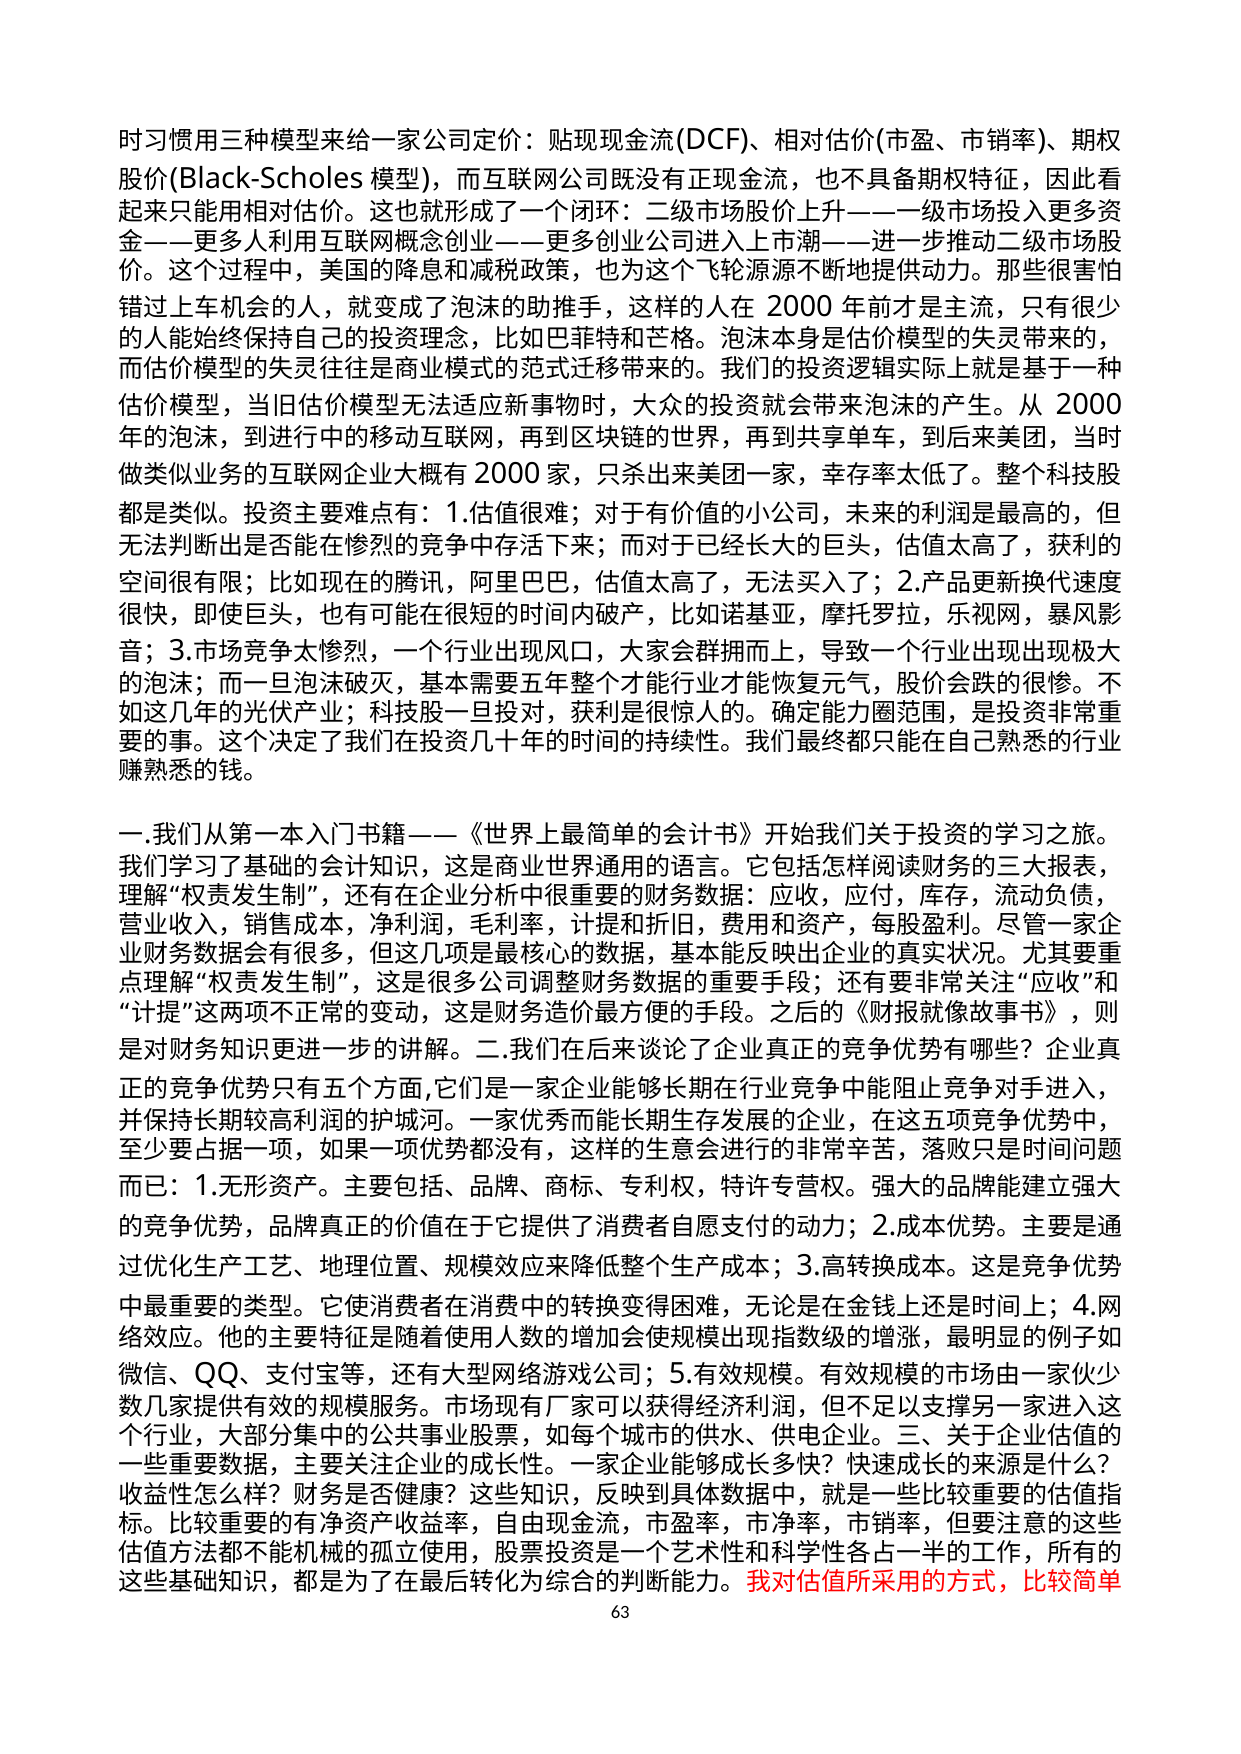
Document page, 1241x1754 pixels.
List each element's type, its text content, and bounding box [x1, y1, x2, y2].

text 一.我们从第一本入门书籍——《世界上最简单的会计书》开始我们关于投资的学习之旅。我们学习了基础的会计知识，这是商业世界通用的语言。它包括怎样阅读财务的三大报表，理解“权责发生制”，还有在企业分析中很重要的财务数据：应收，应付，库存，流动负债，营业收入，销售成本，净利润，毛利率，计提和折旧，费用和资产，每股盈利。尽管一家企业财务数据会有很多，但这几项是最核心的数据，基本能反映出企业的真实状况。尤其要重点理解“权责发生制”，这是很多公司调整财务数据的重要手段；还有要非常关注“应收”和“计提”这两项不正常的变动，这是财务造价最方便的手段。之后的《财报就像故事书》，则是对财务知识更进一步的讲解。二.我们在后来谈论了企业真正的竞争优势有哪些？企业真正的竞争优势只有五个方面,它们是一家企业能够长期在行业竞争中能阻止竞争对手进入，并保持长期较高利润的护城河。一家优秀而能长期生存发展的企业，在这五项竞争优势中，至少要占据一项，如果一项优势都没有，这样的生意会进行的非常辛苦，落败只是时间问题而已：1.无形资产。主要包括、品牌、商标、专利权，特许专营权。强大的品牌能建立强大的竞争优势，品牌真正的价值在于它提供了消费者自愿支付的动力；2.成本优势。主要是通过优化生产工艺、地理位置、规模效应来降低整个生产成本；3.高转换成本。这是竞争优势中最重要的类型。它使消费者在消费中的转换变得困难，无论是在金钱上还是时间上；4.网络效应。他的主要特征是随着使用人数的增加会使规模出现指数级的增涨，最明显的例子如微信、QQ、支付宝等，还有大型网络游戏公司；5.有效规模。有效规模的市场由一家伙少数几家提供有效的规模服务。市场现有厂家可以获得经济利润，但不足以支撑另一家进入这个行业，大部分集中的公共事业股票，如每个城市的供水、供电企业。三、关于企业估值的一些重要数据，主要关注企业的成长性。一家企业能够成长多快？快速成长的来源是什么？收益性怎么样？财务是否健康？这些知识，反映到具体数据中，就是一些比较重要的估值指标。比较重要的有净资产收益率，自由现金流，市盈率，市净率，市销率，但要注意的这些估值方法都不能机械的孤立使用，股票投资是一个艺术性和科学性各占一半的工作，所有的这些基础知识，都是为了在最后转化为综合的判断能力。我对估值所采用的方式，比较简单 [118, 812, 1122, 1596]
text 他说，投资决策的关键不是看一个行业可以给社会带来多大的影响、可以增长多少，而是研究特定公司、资产的优势和持续性。巴菲特举了两个行业的例子，一个是飞机，一个是汽车。这是两个好行业，却不代表它能让你赚钱。以汽车为例，美国历史上总共诞生过 2000 家汽车制造商，它们的产品极大地改变了生活，然而到了今天， 2000 家只剩下 3 家。飞机行业的命运也是一样的。所以“与其投资汽车，不如看空马匹。因为前者赚不了钱，后者反而可以”。带着这个问题，通过研究 2000 年的互联网泡沫，我们发现了不少有趣的问题。1991 年，万维网标准落地，互联网作为一种颠覆式创新，成为生活必需品。与互联网有关的 3 个行业，网络基建、工具软件、门户网站，在二级市场上受到资本大力追捧。投行当时习惯用三种模型来给一家公司定价：贴现现金流(DCF)、相对估价(市盈、市销率)、期权股价(Black-Scholes模型)，而互联网公司既没有正现金流，也不具备期权特征，因此看起来只能用相对估价。这也就形成了一个闭环：二级市场股价上升——一级市场投入更多资金——更多人利用互联网概念创业——更多创业公司进入上市潮——进一步推动二级市场股价。这个过程中，美国的降息和减税政策，也为这个飞轮源源不断地提供动力。那些很害怕错过上车机会的人，就变成了泡沫的助推手，这样的人在 2000 年前才是主流，只有很少的人能始终保持自己的投资理念，比如巴菲特和芒格。泡沫本身是估价模型的失灵带来的，而估价模型的失灵往往是商业模式的范式迁移带来的。我们的投资逻辑实际上就是基于一种估价模型，当旧估价模型无法适应新事物时，大众的投资就会带来泡沫的产生。从 2000 年的泡沫，到进行中的移动互联网，再到区块链的世界，再到共享单车，到后来美团，当时做类似业务的互联网企业大概有2000家，只杀出来美团一家，幸存率太低了。整个科技股都是类似。投资主要难点有：1.估值很难；对于有价值的小公司，未来的利润是最高的，但无法判断出是否能在惨烈的竞争中存活下来；而对于已经长大的巨头，估值太高了，获利的空间很有限；比如现在的腾讯，阿里巴巴，估值太高了，无法买入了；2.产品更新换代速度很快，即使巨头，也有可能在很短的时间内破产，比如诺基亚，摩托罗拉，乐视网，暴风影音；3.市场竞争太惨烈，一个行业出现风口，大家会群拥而上，导致一个行业出现出现极大的泡沫；而一旦泡沫破灭，基本需要五年整个才能行业才能恢复元气，股价会跌的很惨。不如这几年的光伏产业；科技股一旦投对，获利是很惊人的。确定能力圈范围，是投资非常重要的事。这个决定了我们在投资几十年的时间的持续性。我们最终都只能在自己熟悉的行业赚熟悉的钱。 [118, 118, 1122, 786]
